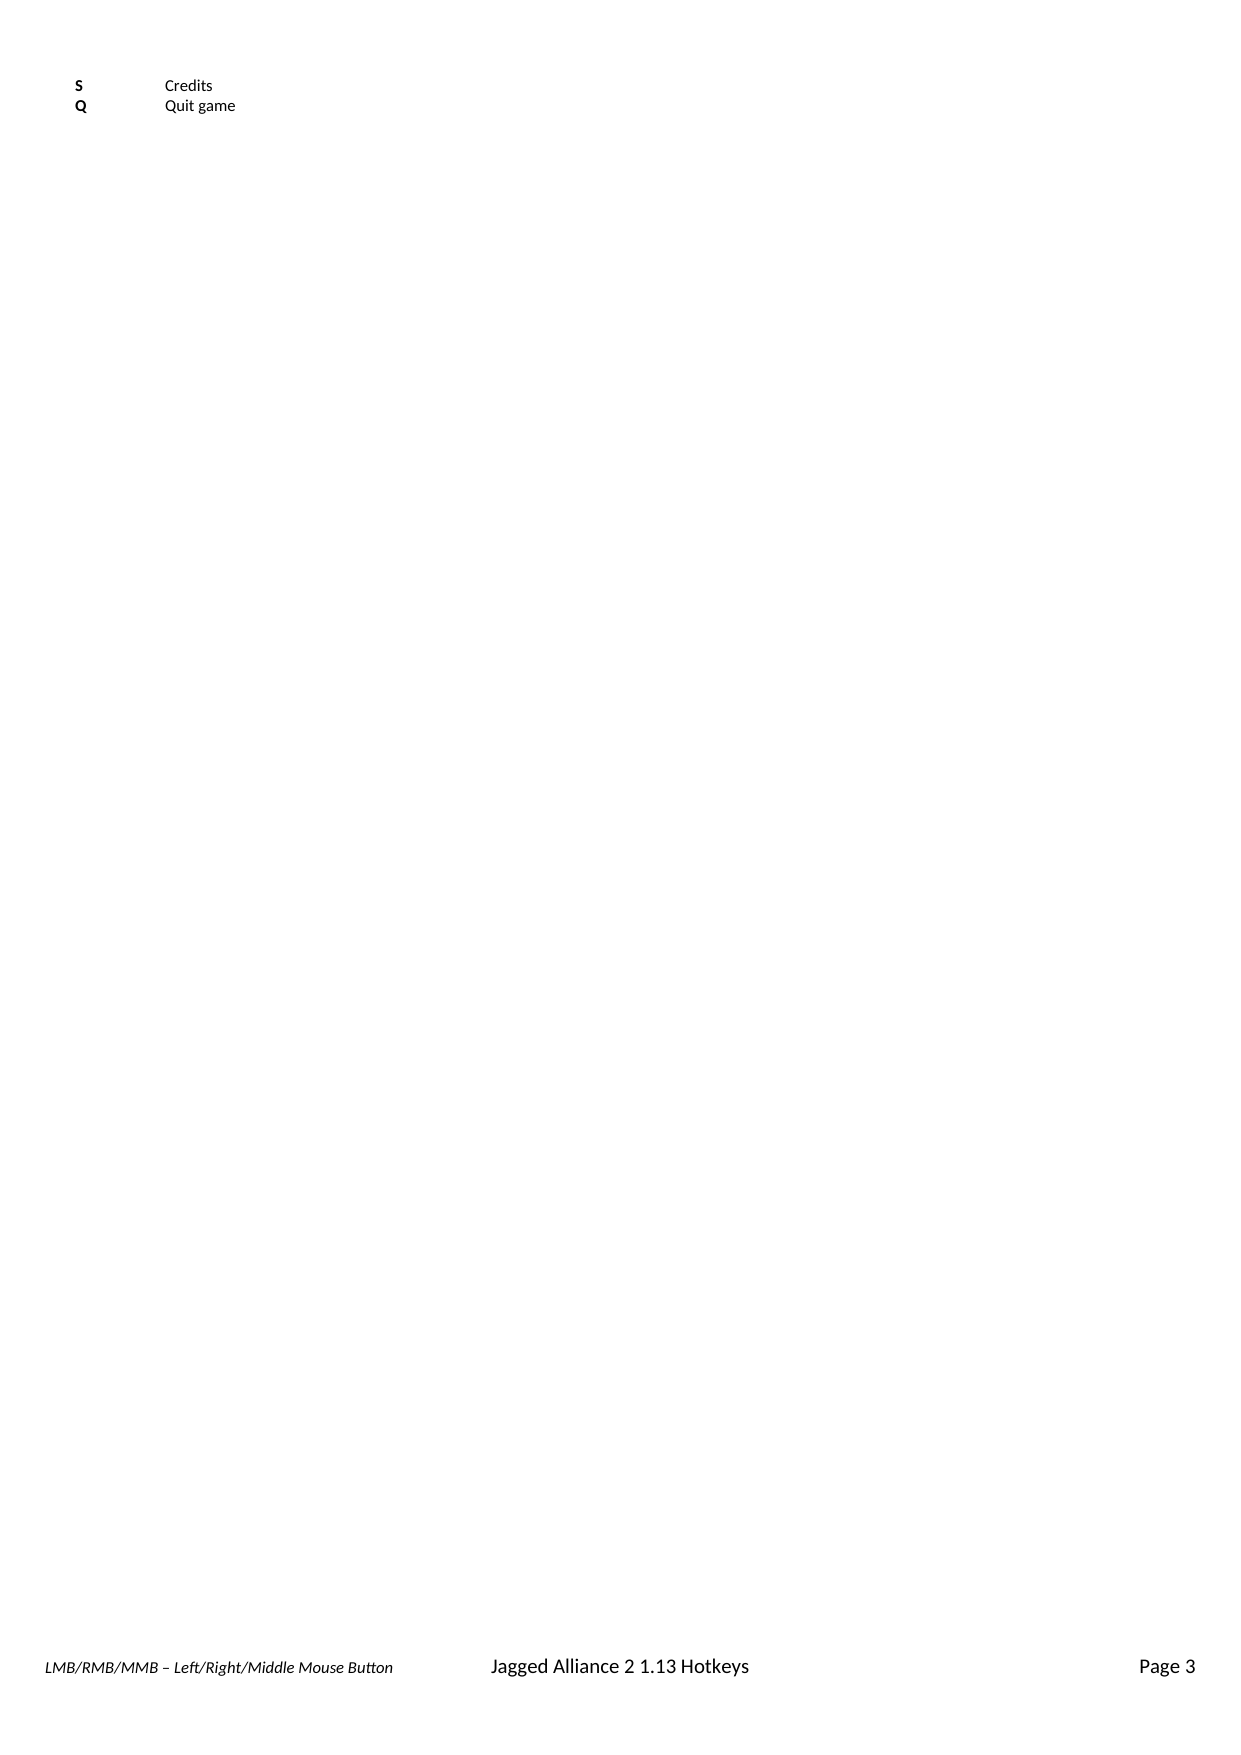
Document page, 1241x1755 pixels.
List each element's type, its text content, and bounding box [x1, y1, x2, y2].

text S Credits [75, 75, 583, 95]
text Q Quit game [75, 95, 583, 116]
